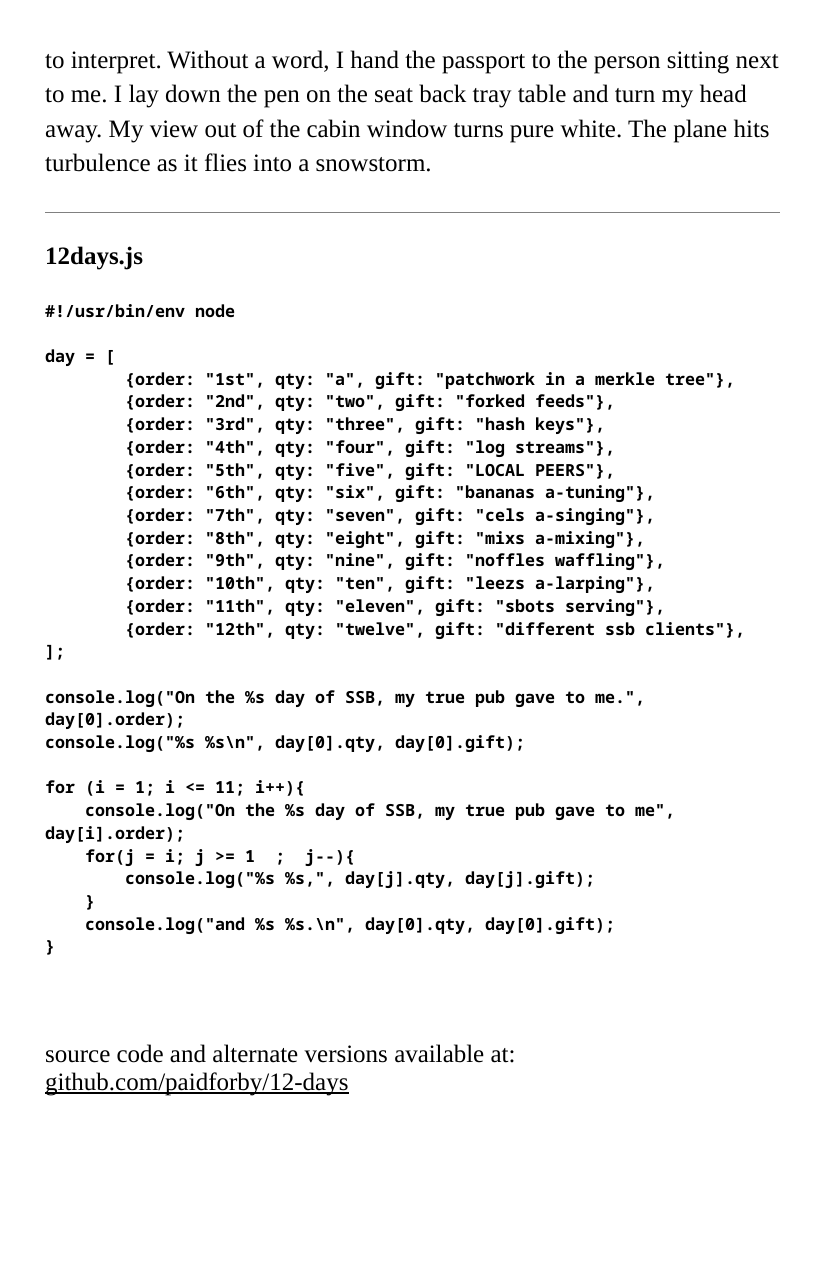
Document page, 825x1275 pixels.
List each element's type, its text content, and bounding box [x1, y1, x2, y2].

text console.log("%s %s,", day[j].qty, day[j].gift); [45, 867, 780, 889]
text to interpret. Without a word, I hand the passport to the person sitting next to me. I lay down the pen on the seat back tray table and turn my head away. My view out of the cabin window turns pure white. The plane hits turbulence as it flies into a snowstorm. [45, 45, 780, 177]
text day = [ [45, 344, 780, 367]
text {order: "1st", qty: "a", gift: "patchwork in a merkle tree"}, [45, 367, 780, 390]
text #!/usr/bin/env node [45, 299, 780, 322]
text {order: "2nd", qty: "two", gift: "forked feeds"}, [45, 390, 780, 413]
text {order: "7th", qty: "seven", gift: "cels a-singing"}, [45, 503, 780, 526]
text } [45, 889, 780, 912]
text {order: "12th", qty: "twelve", gift: "different ssb clients"}, [45, 617, 780, 640]
text console.log("and %s %s.\n", day[0].qty, day[0].gift); [45, 912, 780, 935]
text console.log("On the %s day of SSB, my true pub gave to me", day[i].order); [45, 799, 780, 844]
text 12days.js [45, 242, 780, 270]
text {order: "3rd", qty: "three", gift: "hash keys"}, [45, 413, 780, 435]
text {order: "11th", qty: "eleven", gift: "sbots serving"}, [45, 594, 780, 617]
text console.log("%s %s\n", day[0].qty, day[0].gift); [45, 731, 780, 753]
text for(j = i; j >= 1 ; j--){ [45, 844, 780, 867]
text github.com/paidforby/12-days [45, 1067, 780, 1096]
text ]; [45, 640, 780, 662]
text {order: "8th", qty: "eight", gift: "mixs a-mixing"}, [45, 526, 780, 549]
text {order: "9th", qty: "nine", gift: "noffles waffling"}, [45, 549, 780, 572]
text } [45, 935, 780, 958]
text for (i = 1; i <= 11; i++){ [45, 776, 780, 799]
text {order: "5th", qty: "five", gift: "LOCAL PEERS"}, [45, 458, 780, 481]
text console.log("On the %s day of SSB, my true pub gave to me.", day[0].order); [45, 685, 780, 731]
text {order: "4th", qty: "four", gift: "log streams"}, [45, 435, 780, 458]
text source code and alternate versions available at: [45, 1039, 780, 1067]
text {order: "6th", qty: "six", gift: "bananas a-tuning"}, [45, 481, 780, 503]
text {order: "10th", qty: "ten", gift: "leezs a-larping"}, [45, 572, 780, 594]
